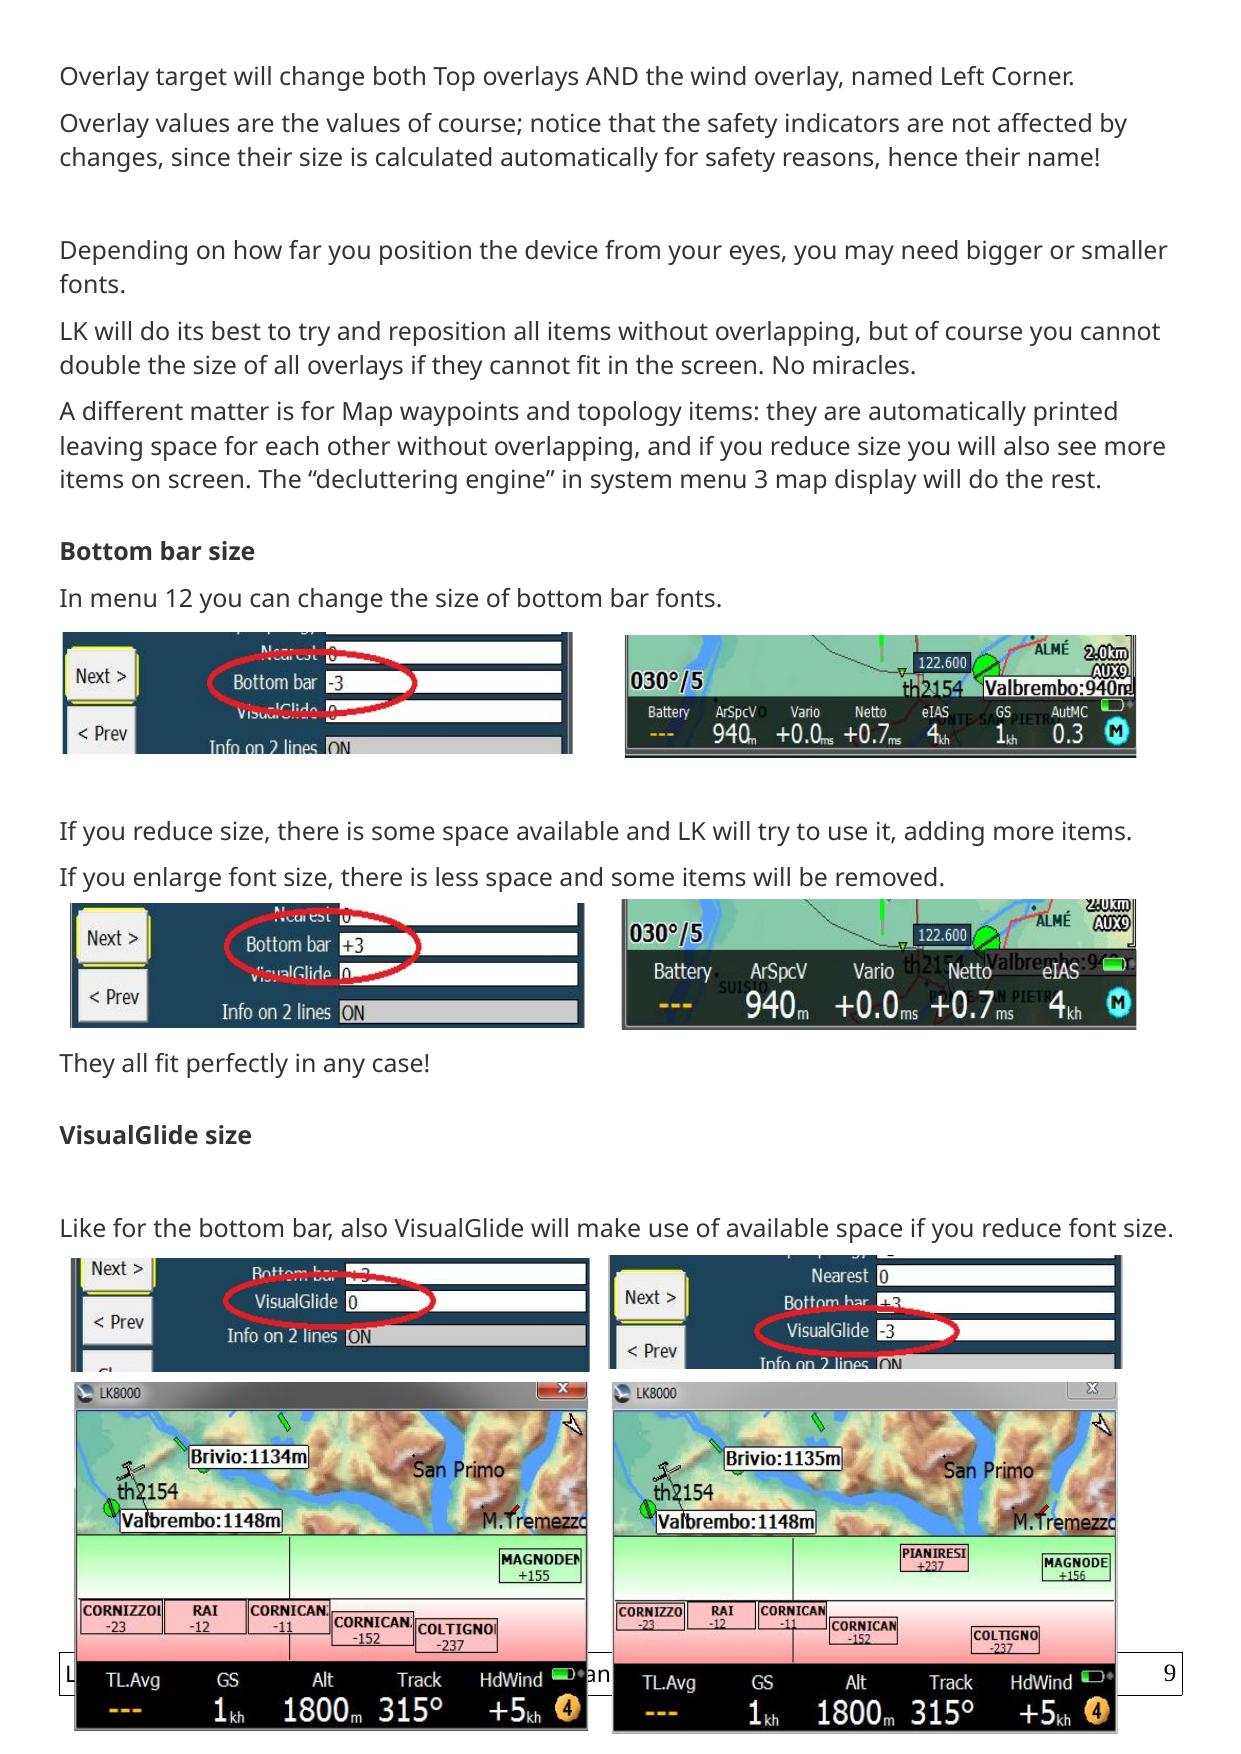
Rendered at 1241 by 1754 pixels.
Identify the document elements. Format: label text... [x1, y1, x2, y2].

picture [62, 632, 573, 754]
text Overlay target will change both Top overlays AND the wind overlay, named Left Corner. [59, 59, 1181, 93]
subtitle VisualGlide size [59, 1117, 1181, 1152]
text A different matter is for Map waypoints and topology items: they are automatically printed leaving space for each other without overlapping, and if you reduce size you will also see more items on screen. The “decluttering engine” in system menu 3 map display will do the rest. [59, 394, 1181, 496]
text Depending on how far you position the device from your eyes, you may need bigger or smaller fonts. [59, 233, 1181, 301]
text Like for the bottom bar, also VisualGlide will make use of available space if you reduce font size. [59, 1211, 1181, 1245]
text Overlay values are the values of course; notice that the safety indicators are not affected by changes, since their size is calculated automatically for safety reasons, hence their name! [59, 106, 1181, 174]
picture [611, 1382, 1118, 1734]
text In menu 12 you can change the size of bottom bar fonts. [59, 580, 1181, 614]
picture [608, 1255, 1123, 1369]
picture [74, 1382, 589, 1731]
picture [621, 899, 1137, 1030]
text LK will do its best to try and reposition all items without overlapping, but of course you cannot double the size of all overlays if they cannot fit in the screen. No miracles. [59, 313, 1181, 382]
picture [70, 903, 585, 1028]
text If you enlarge font size, there is less space and some items will be removed. [59, 860, 1181, 894]
text If you reduce size, there is some space available and LK will try to use it, adding more items. [59, 813, 1181, 847]
picture [70, 1258, 590, 1372]
subtitle Bottom bar size [59, 534, 1181, 568]
text They all fit perfectly in any case! [59, 1046, 1181, 1080]
picture [624, 635, 1137, 758]
